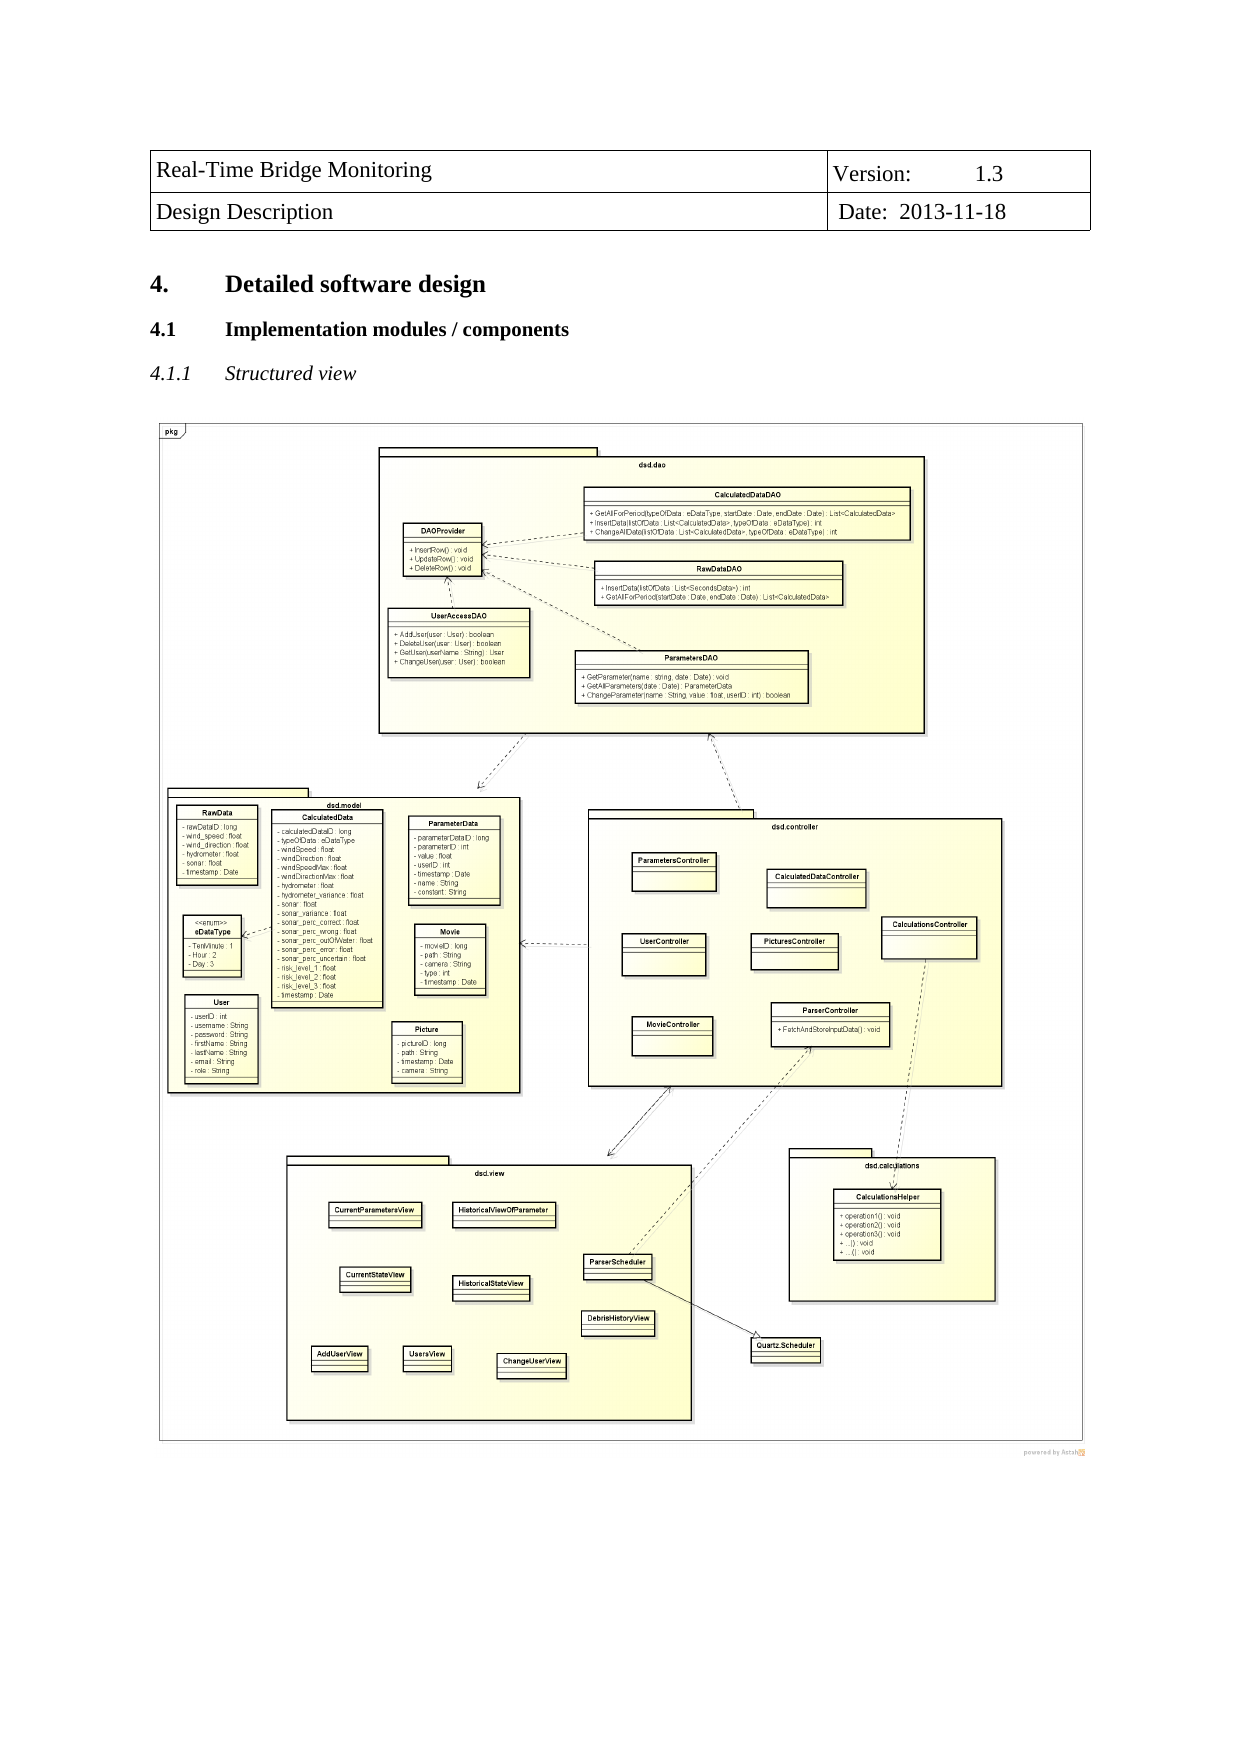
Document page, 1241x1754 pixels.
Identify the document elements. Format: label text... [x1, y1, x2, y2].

subtitle Detailed software design [150, 269, 1090, 298]
picture [153, 417, 1087, 1458]
subtitle Structured view [150, 360, 1090, 385]
subtitle Implementation modules / components [150, 316, 1090, 341]
